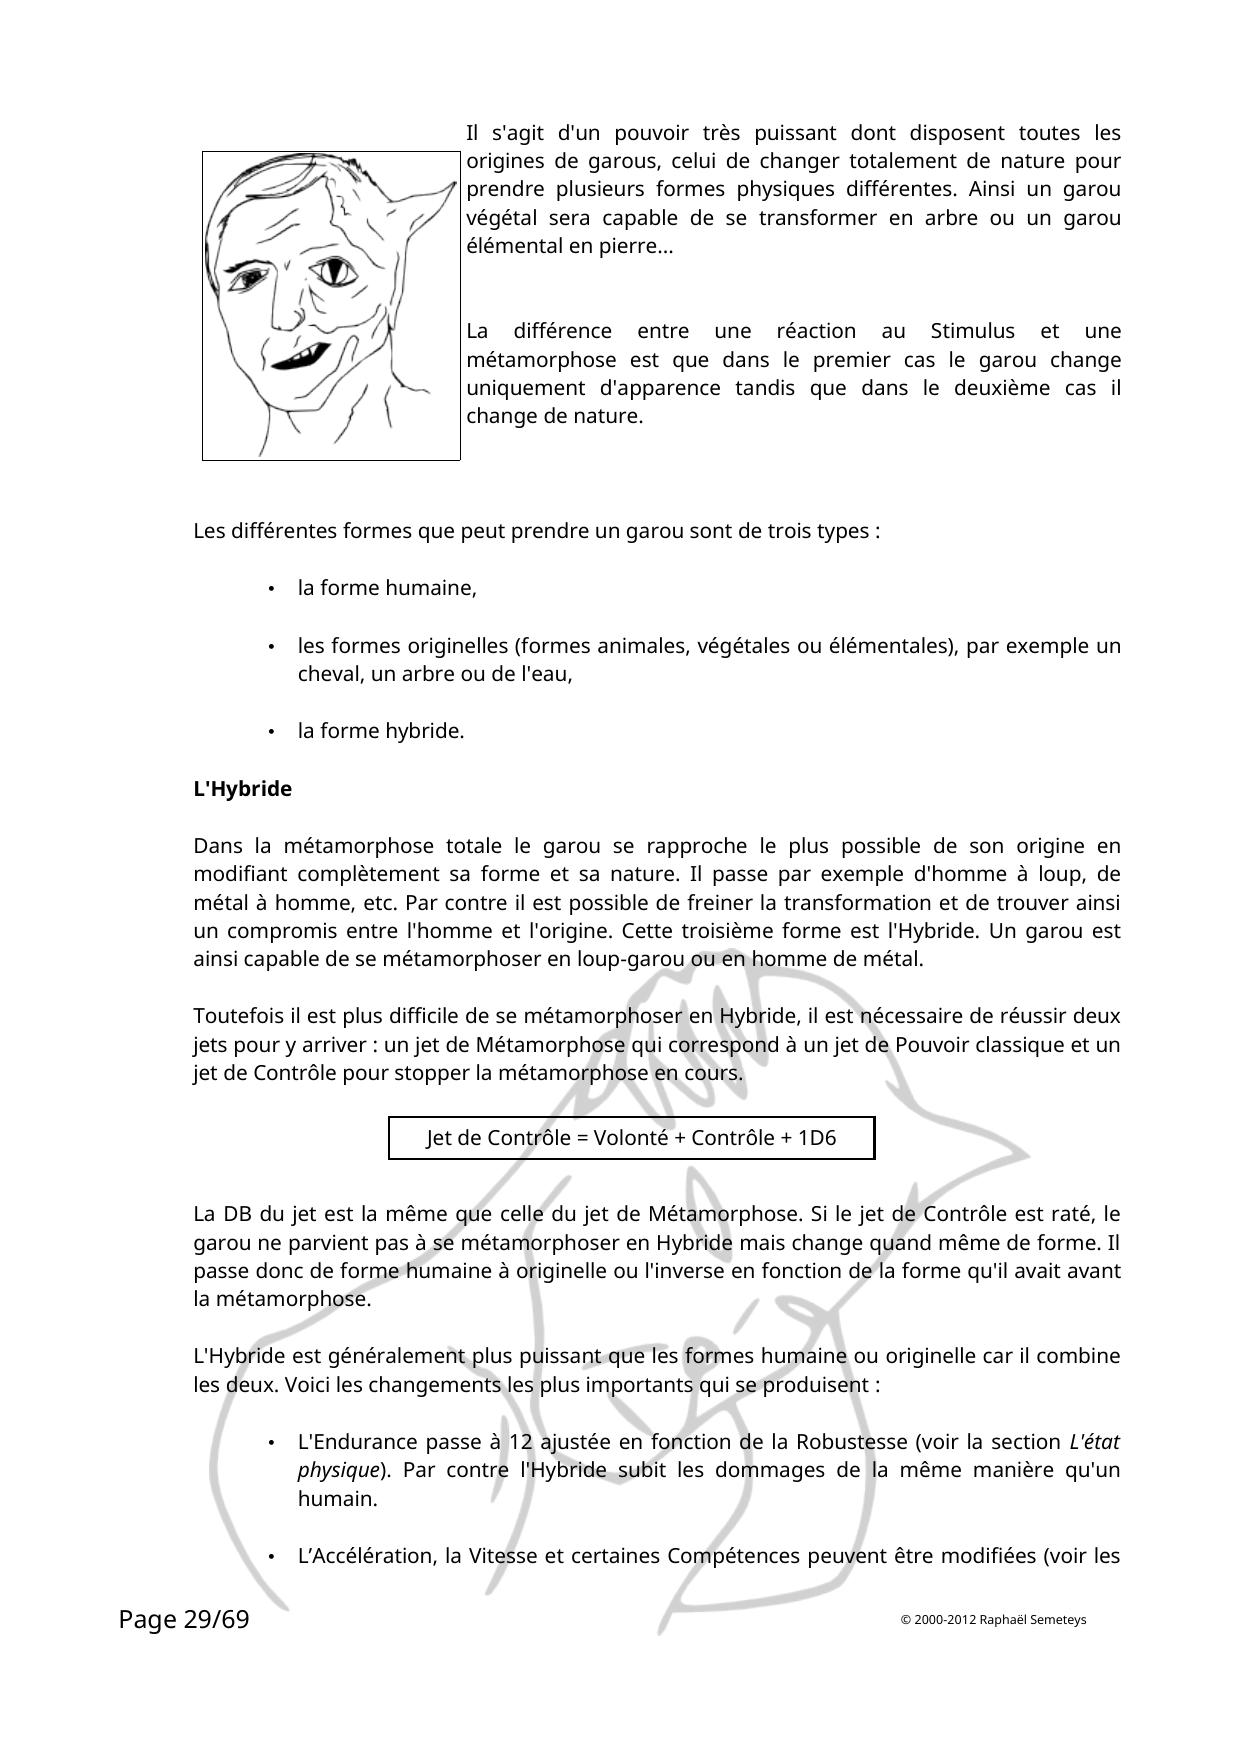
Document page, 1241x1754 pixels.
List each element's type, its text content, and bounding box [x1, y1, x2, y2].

picture [205, 153, 457, 457]
picture [220, 1398, 1021, 1636]
table_header Jet de Contrôle = Volonté + Contrôle + 1D6 [390, 1118, 873, 1158]
picture [220, 1312, 1021, 1342]
text Les différentes formes que peut prendre un garou sont de trois types : [193, 516, 1047, 544]
text L'Hybride est généralement plus puissant que les formes humaine ou originelle car il combine les deux. Voici les changements les plus importants qui se produisent : [193, 1342, 1122, 1398]
list L’Accélération, la Vitesse et certaines Compétences peuvent être modifiées (voir les [268, 1541, 1122, 1569]
list L'Endurance passe à 12 ajustée en fonction de la Robustesse (voir la section L'état physique). Par contre l'Hybride subit les dommages de la même manière qu'un humain. [268, 1427, 1122, 1512]
list la forme humaine, [268, 573, 1122, 602]
list la forme hybride. [268, 717, 1122, 745]
text L'Hybride [193, 774, 1047, 802]
text La différence entre une réaction au Stimulus et une métamorphose est que dans le premier cas le garou change uniquement d'apparence tandis que dans le deuxième cas il change de nature. [461, 288, 1122, 429]
text Toutefois il est plus difficile de se métamorphoser en Hybride, il est nécessaire de réussir deux jets pour y arriver : un jet de Métamorphose qui correspond à un jet de Pouvoir classique et un jet de Contrôle pour stopper la métamorphose en cours. [193, 1002, 1122, 1086]
text La DB du jet est la même que celle du jet de Métamorphose. Si le jet de Contrôle est raté, le garou ne parvient pas à se métamorphoser en Hybride mais change quand même de forme. Il passe donc de forme humaine à originelle ou l'inverse en fonction de la forme qu'il avait avant la métamorphose. [193, 1199, 1122, 1312]
text Il s'agit d'un pouvoir très puissant dont disposent toutes les origines de garous, celui de changer totalement de nature pour prendre plusieurs formes physiques différentes. Ainsi un garou végétal sera capable de se transformer en arbre ou un garou élémental en pierre... [193, 118, 1122, 259]
text Dans la métamorphose totale le garou se rapproche le plus possible de son origine en modifiant complètement sa forme et sa nature. Il passe par exemple d'homme à loup, de métal à homme, etc. Par contre il est possible de freiner la transformation et de trouver ainsi un compromis entre l'homme et l'origine. Cette troisième forme est l'Hybride. Un garou est ainsi capable de se métamorphoser en loup-garou ou en homme de métal. [193, 831, 1122, 972]
picture [220, 1086, 1021, 1199]
picture [220, 972, 1021, 1002]
list les formes originelles (formes animales, végétales ou élémentales), par exemple un cheval, un arbre ou de l'eau, [268, 631, 1122, 687]
